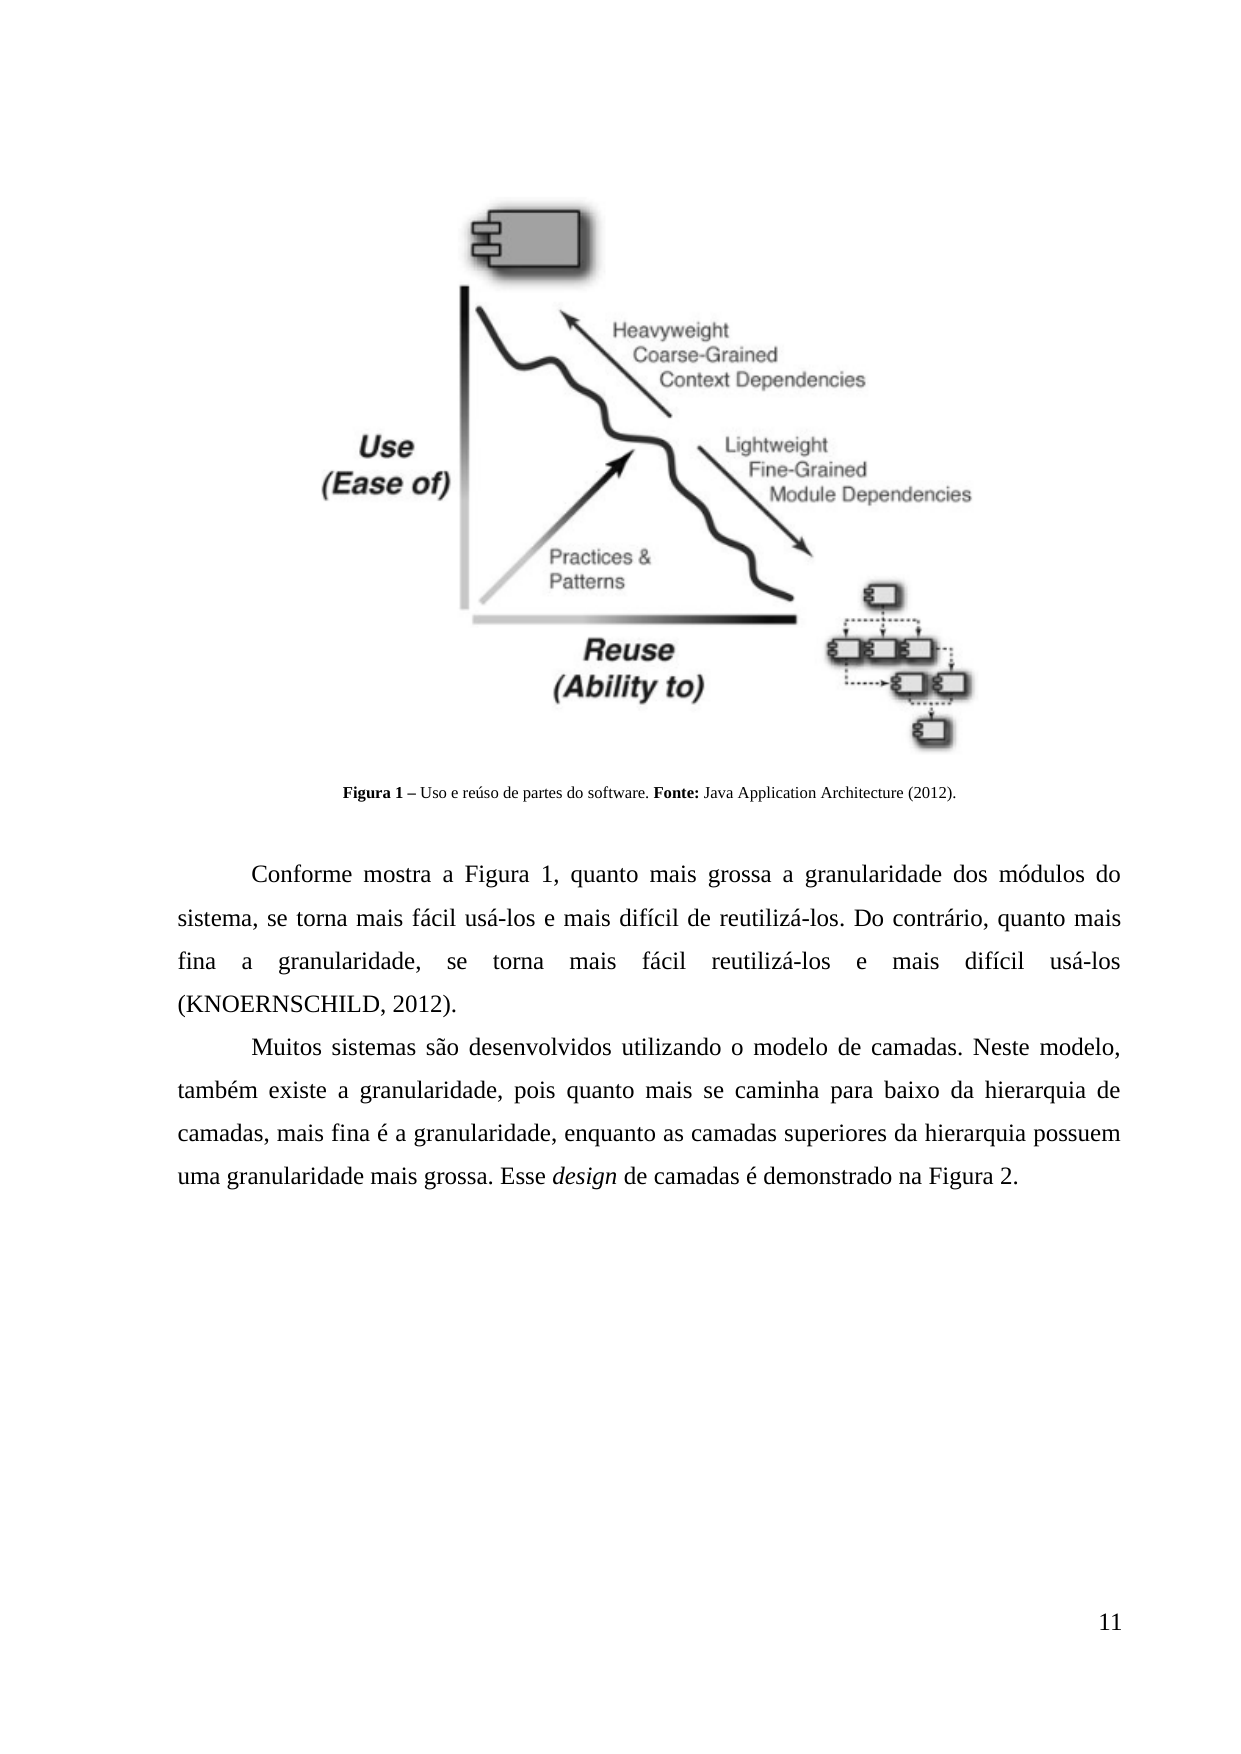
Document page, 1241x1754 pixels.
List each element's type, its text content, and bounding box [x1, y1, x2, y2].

text Figura 1 – Uso e reúso de partes do software. Fonte: Java Application Architecture (2012). [283, 783, 1016, 802]
picture [283, 177, 1016, 783]
text Muitos sistemas são desenvolvidos utilizando o modelo de camadas. Neste modelo, também existe a granularidade, pois quanto mais se caminha para baixo da hierarquia de camadas, mais fina é a granularidade, enquanto as camadas superiores da hierarquia possuem uma granularidade mais grossa. Esse design de camadas é demonstrado na Figura 2. [177, 1032, 1122, 1190]
text Conforme mostra a Figura 1, quanto mais grossa a granularidade dos módulos do sistema, se torna mais fácil usá-los e mais difícil de reutilizá-los. Do contrário, quanto mais fina a granularidade, se torna mais fácil reutilizá-los e mais difícil usá-los (KNOERNSCHILD, 2012). [177, 859, 1122, 1018]
